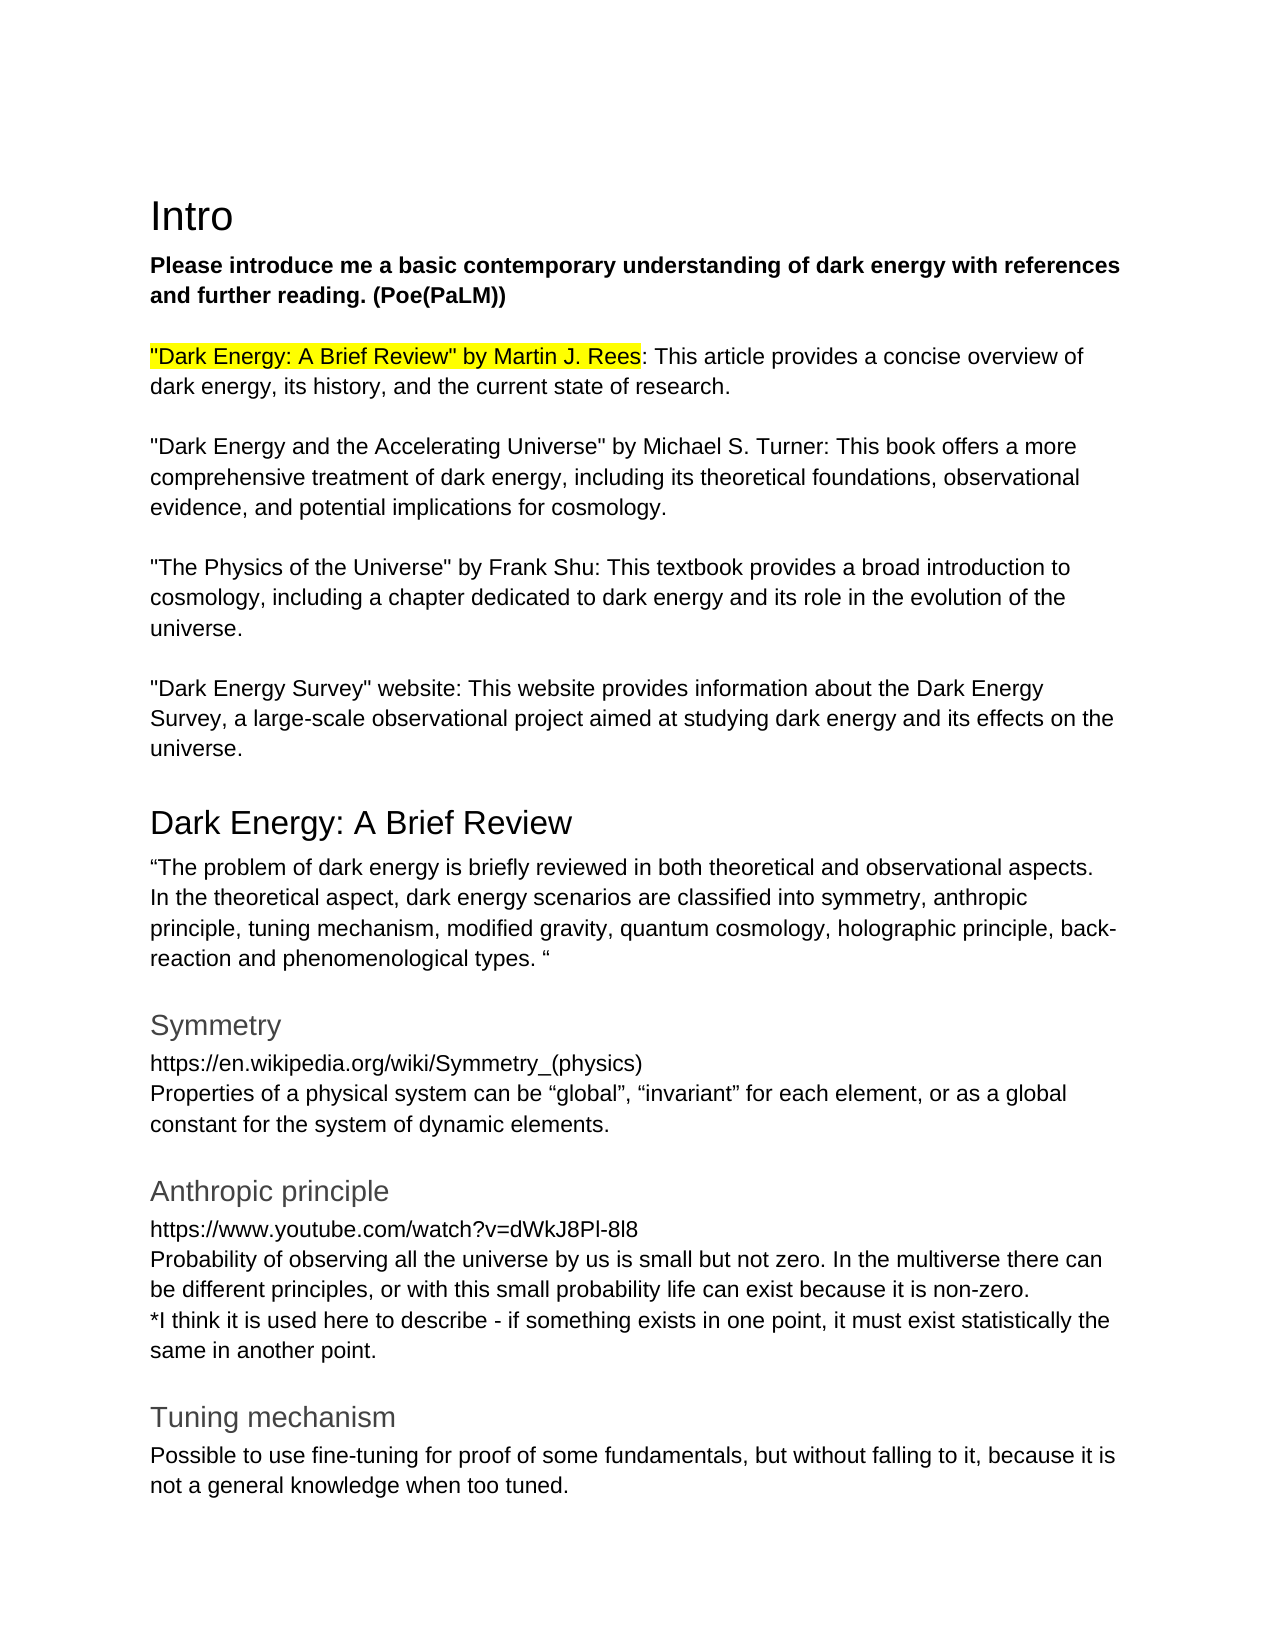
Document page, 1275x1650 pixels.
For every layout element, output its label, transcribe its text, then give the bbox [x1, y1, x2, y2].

text *I think it is used here to describe - if something exists in one point, it must exist statistically the same in another point. [150, 1307, 1125, 1363]
text Properties of a physical system can be “global”, “invariant” for each element, or as a global constant for the system of dynamic elements. [150, 1080, 1125, 1137]
text https://en.wikipedia.org/wiki/Symmetry_(physics) [150, 1050, 1125, 1076]
subtitle Symmetry [150, 1008, 1125, 1042]
subtitle Anthropic principle [150, 1174, 1125, 1208]
text Possible to use fine-tuning for proof of some fundamentals, but without falling to it, because it is not a general knowledge when too tuned. [150, 1442, 1125, 1499]
text "Dark Energy: A Brief Review" by Martin J. Rees: This article provides a concise overview of dark energy, its history, and the current state of research. [150, 343, 1125, 399]
subtitle Intro [150, 192, 1125, 239]
text "Dark Energy and the Accelerating Universe" by Michael S. Turner: This book offers a more comprehensive treatment of dark energy, including its theoretical foundations, observational evidence, and potential implications for cosmology. [150, 433, 1125, 520]
text "The Physics of the Universe" by Frank Shu: This textbook provides a broad introduction to cosmology, including a chapter dedicated to dark energy and its role in the evolution of the universe. [150, 554, 1125, 641]
subtitle Tuning mechanism [150, 1400, 1125, 1434]
text “The problem of dark energy is briefly reviewed in both theoretical and observational aspects. [150, 854, 1125, 880]
subtitle Dark Energy: A Brief Review [150, 803, 1125, 842]
text In the theoretical aspect, dark energy scenarios are classified into symmetry, anthropic principle, tuning mechanism, modified gravity, quantum cosmology, holographic principle, back-reaction and phenomenological types. “ [150, 884, 1125, 971]
text https://www.youtube.com/watch?v=dWkJ8Pl-8l8 [150, 1216, 1125, 1242]
text Probability of observing all the universe by us is small but not zero. In the multiverse there can be different principles, or with this small probability life can exist because it is non-zero. [150, 1246, 1125, 1303]
text Please introduce me a basic contemporary understanding of dark energy with references and further reading. (Poe(PaLM)) [150, 252, 1125, 309]
text "Dark Energy Survey" website: This website provides information about the Dark Energy Survey, a large-scale observational project aimed at studying dark energy and its effects on the universe. [150, 675, 1125, 762]
